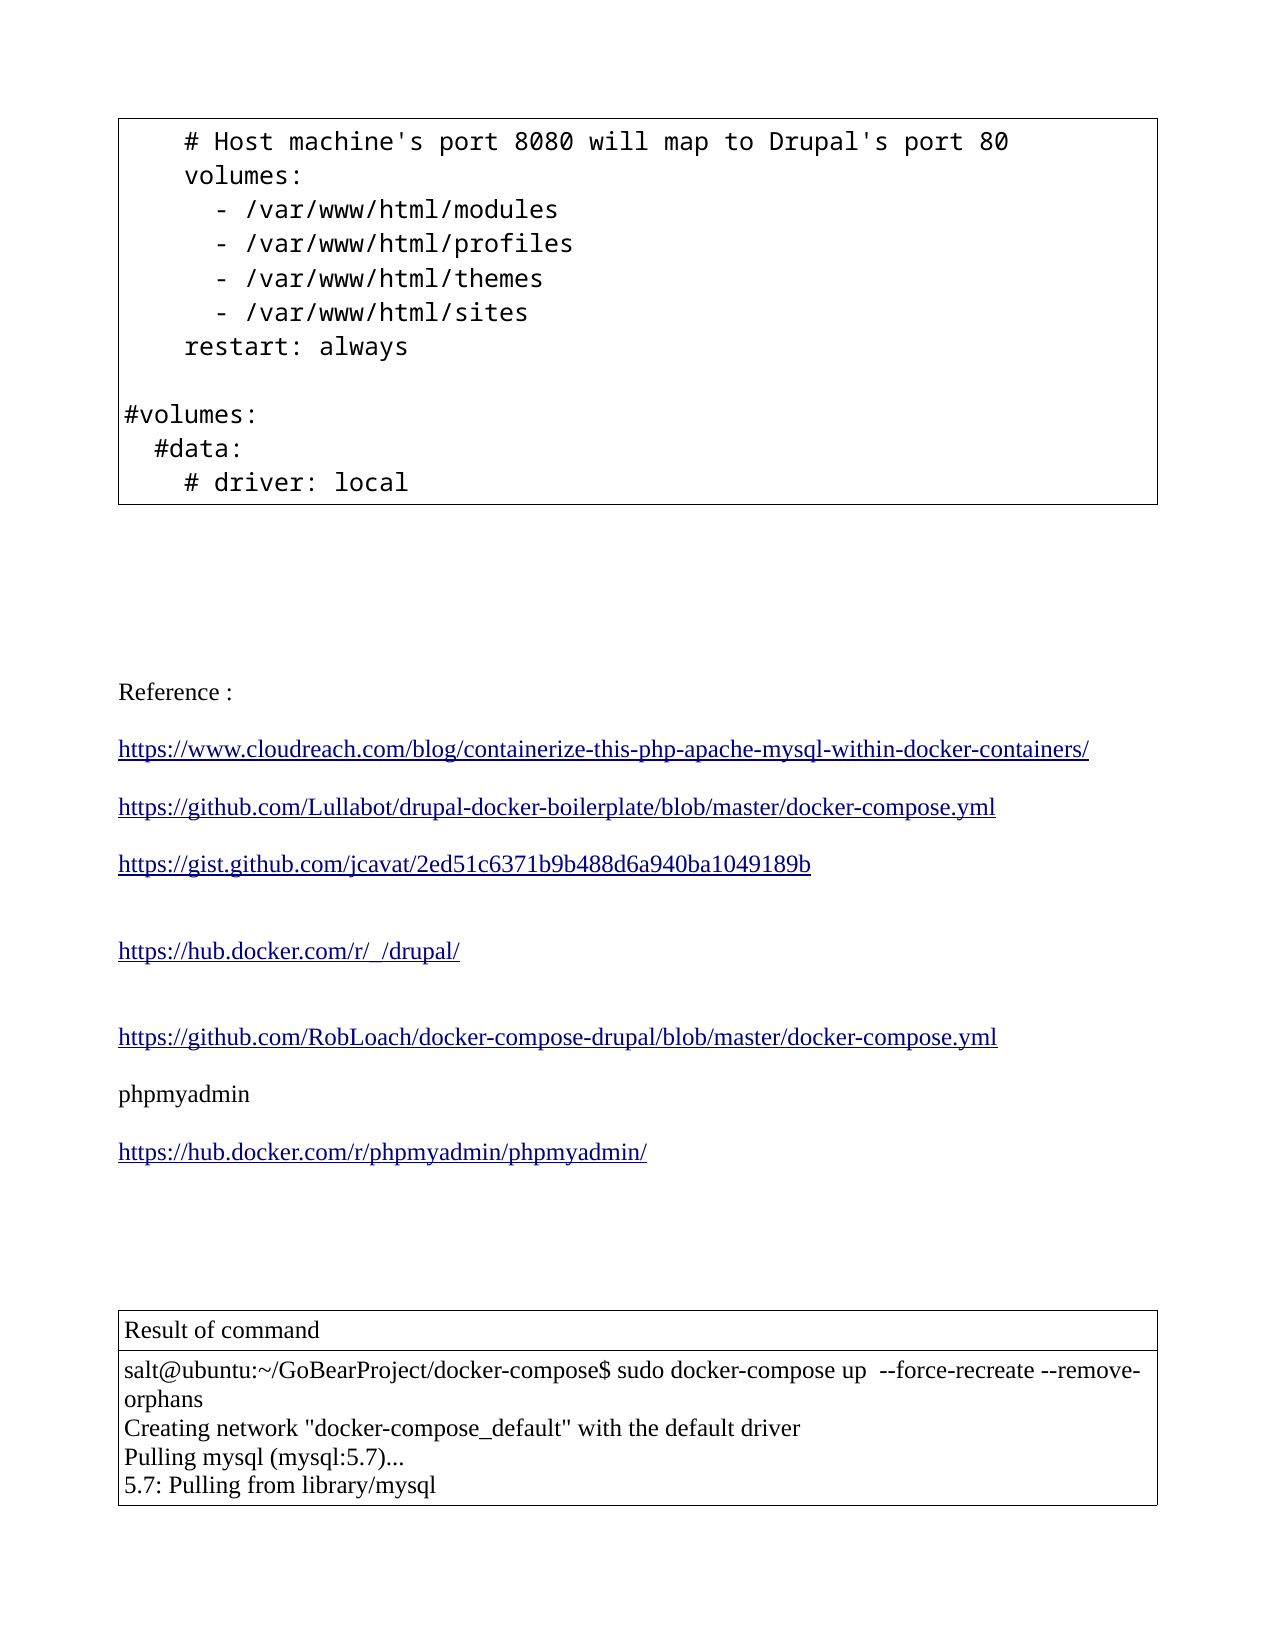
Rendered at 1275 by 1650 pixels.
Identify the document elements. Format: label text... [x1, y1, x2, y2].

table_header Result of command [119, 1311, 1157, 1350]
text https://hub.docker.com/r/phpmyadmin/phpmyadmin/ [118, 1137, 1157, 1166]
table_header # Host machine's port 8080 will map to Drupal's port 80 volumes: - /var/www/html/modules - /var/www/html/profiles - /var/www/html/themes - /var/www/html/sites restart: always #volumes: #data: # driver: local [119, 119, 1157, 504]
text phpmyadmin [118, 1079, 1157, 1108]
text Reference : [118, 677, 1157, 706]
table_cell salt@ubuntu:~/GoBearProject/docker-compose$ sudo docker-compose up --force-recreate --remove-orphans Creating network "docker-compose_default" with the default driver Pulling mysql (mysql:5.7)... 5.7: Pulling from library/mysql [119, 1351, 1157, 1505]
text https://github.com/Lullabot/drupal-docker-boilerplate/blob/master/docker-compose.yml [118, 792, 1157, 821]
text https://www.cloudreach.com/blog/containerize-this-php-apache-mysql-within-docker-containers/ [118, 734, 1157, 763]
text https://github.com/RobLoach/docker-compose-drupal/blob/master/docker-compose.yml [118, 1022, 1157, 1051]
text https://hub.docker.com/r/_/drupal/ [118, 936, 1157, 964]
text https://gist.github.com/jcavat/2ed51c6371b9b488d6a940ba1049189b [118, 849, 1157, 878]
